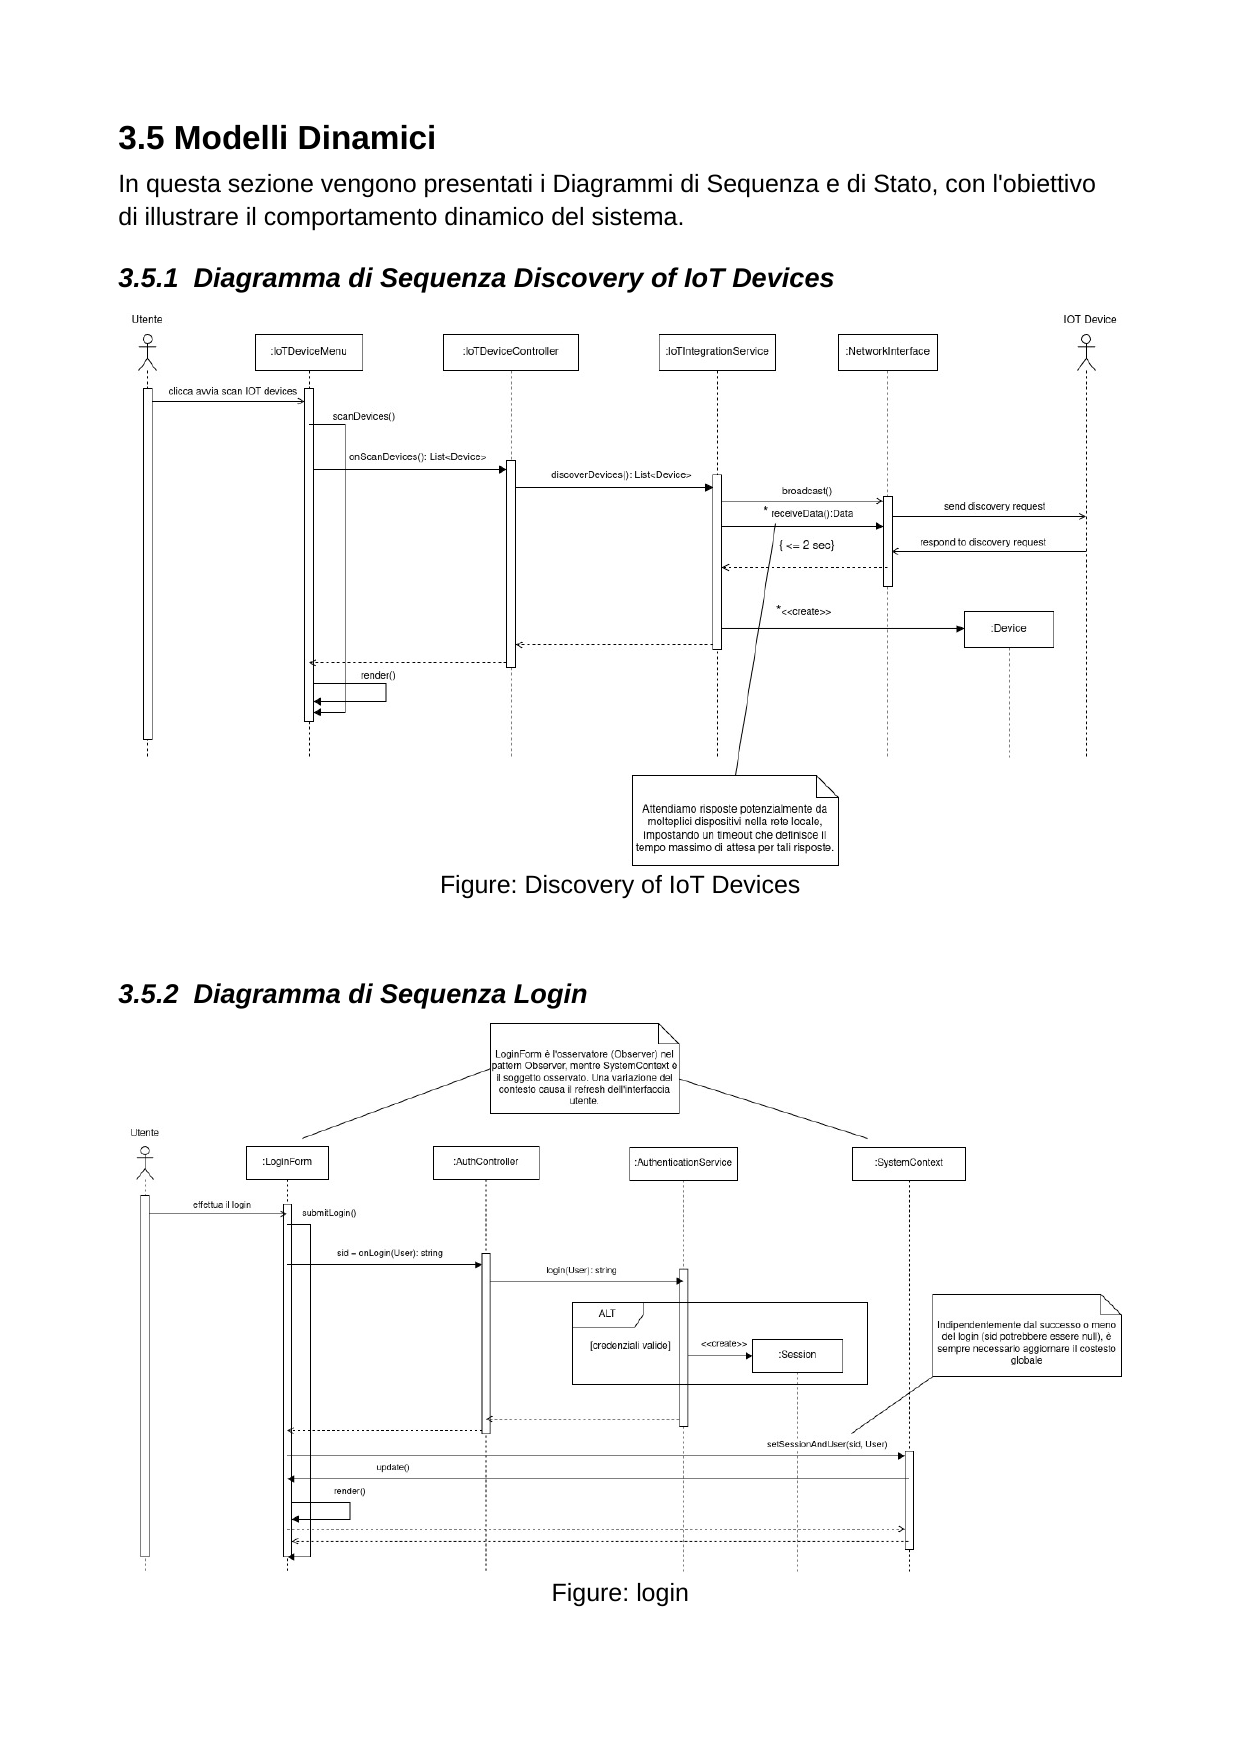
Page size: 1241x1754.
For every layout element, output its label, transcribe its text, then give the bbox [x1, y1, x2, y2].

picture [118, 306, 1123, 867]
text In questa sezione vengono presentati i Diagrammi di Sequenza e di Stato, con l'obiettivo di illustrare il comportamento dinamico del sistema. [118, 169, 1122, 231]
subtitle 3.5.1 Diagramma di Sequenza Discovery of IoT Devices [118, 262, 1122, 293]
subtitle 3.5 Modelli Dinamici [118, 118, 1122, 157]
picture [118, 1021, 1123, 1575]
text Figure: Discovery of IoT Devices [118, 867, 1122, 899]
subtitle 3.5.2 Diagramma di Sequenza Login [118, 978, 1122, 1009]
text Figure: login [118, 1575, 1122, 1607]
